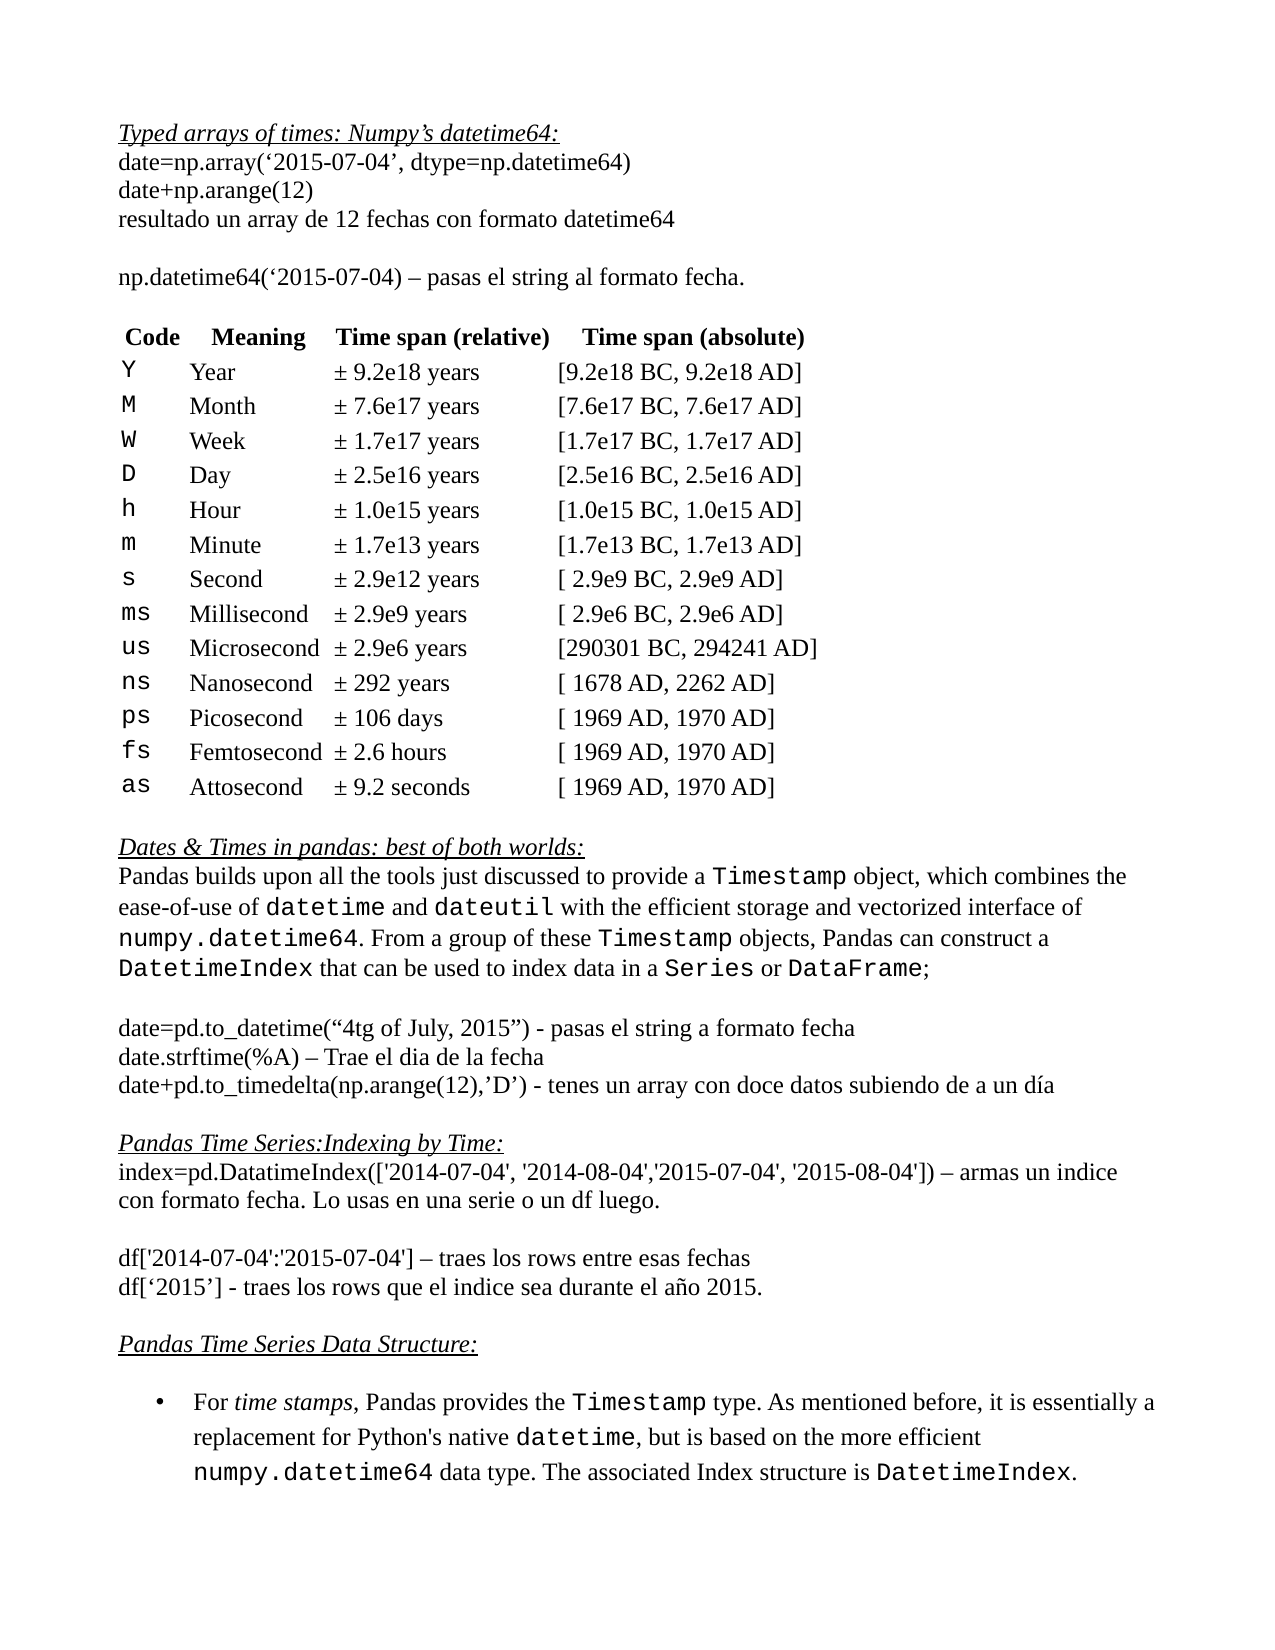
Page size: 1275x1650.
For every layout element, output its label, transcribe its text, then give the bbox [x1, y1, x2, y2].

table_cell [7.6e17 BC, 7.6e17 AD] [555, 389, 832, 423]
text Pandas Time Series:Indexing by Time: [118, 1128, 1157, 1157]
table_cell h [118, 492, 186, 527]
table_cell ± 9.2e18 years [331, 354, 555, 388]
text date=np.array(‘2015-07-04’, dtype=np.datetime64) [118, 147, 1157, 176]
table_header Time span (absolute) [555, 319, 832, 354]
table_cell W [118, 423, 186, 458]
table_cell ms [118, 596, 186, 631]
table_cell [ 2.9e9 BC, 2.9e9 AD] [555, 561, 832, 596]
table_cell D [118, 458, 186, 492]
table_cell [1.0e15 BC, 1.0e15 AD] [555, 492, 832, 527]
table_header Meaning [186, 319, 331, 354]
text df[‘2015’] - traes los rows que el indice sea durante el año 2015. [118, 1272, 1157, 1301]
text Dates & Times in pandas: best of both worlds: [118, 832, 1157, 861]
table_header Code [118, 319, 186, 354]
table_cell [290301 BC, 294241 AD] [555, 631, 832, 665]
text date+pd.to_timedelta(np.arange(12),’D’) - tenes un array con doce datos subiendo de a un día [118, 1071, 1157, 1099]
table_cell Microsecond [186, 631, 331, 665]
text Typed arrays of times: Numpy’s datetime64: [118, 118, 1157, 147]
table_cell [ 1969 AD, 1970 AD] [555, 734, 832, 769]
table_cell ps [118, 700, 186, 734]
table_cell us [118, 631, 186, 665]
list For time stamps, Pandas provides the Timestamp type. As mentioned before, it is essentially a replacement for Python's native datetime, but is based on the more efficient numpy.datetime64 data type. The associated Index structure is DatetimeIndex. [156, 1387, 1157, 1488]
table_cell Second [186, 561, 331, 596]
table_cell [1.7e13 BC, 1.7e13 AD] [555, 527, 832, 561]
table_cell Month [186, 389, 331, 423]
table_cell ± 7.6e17 years [331, 389, 555, 423]
text df['2014-07-04':'2015-07-04'] – traes los rows entre esas fechas [118, 1243, 1157, 1272]
table_cell ± 9.2 seconds [331, 769, 555, 803]
text date+np.arange(12) [118, 176, 1157, 204]
text Pandas Time Series Data Structure: [118, 1329, 1157, 1358]
table_cell [1.7e17 BC, 1.7e17 AD] [555, 423, 832, 458]
table_header Time span (relative) [331, 319, 555, 354]
table_cell Nanosecond [186, 665, 331, 700]
text date=pd.to_datetime(“4tg of July, 2015”) - pasas el string a formato fecha [118, 1013, 1157, 1042]
table_cell Femtosecond [186, 734, 331, 769]
text resultado un array de 12 fechas con formato datetime64 [118, 204, 1157, 233]
table_cell ± 292 years [331, 665, 555, 700]
text np.datetime64(‘2015-07-04) – pasas el string al formato fecha. [118, 262, 1157, 291]
table_cell Attosecond [186, 769, 331, 803]
table_cell ± 1.7e17 years [331, 423, 555, 458]
text Pandas builds upon all the tools just discussed to provide a Timestamp object, which combines the ease-of-use of datetime and dateutil with the efficient storage and vectorized interface of numpy.datetime64. From a group of these Timestamp objects, Pandas can construct a DatetimeIndex that can be used to index data in a Series or DataFrame; [118, 861, 1157, 984]
table_cell Week [186, 423, 331, 458]
table_cell Millisecond [186, 596, 331, 631]
table_cell as [118, 769, 186, 803]
table_cell ns [118, 665, 186, 700]
text date.strftime(%A) – Trae el dia de la fecha [118, 1042, 1157, 1071]
table_cell Year [186, 354, 331, 388]
table_cell [9.2e18 BC, 9.2e18 AD] [555, 354, 832, 388]
table_cell ± 1.7e13 years [331, 527, 555, 561]
table_cell ± 2.9e9 years [331, 596, 555, 631]
table_cell ± 106 days [331, 700, 555, 734]
table_cell M [118, 389, 186, 423]
table_cell [ 1969 AD, 1970 AD] [555, 769, 832, 803]
table_cell ± 2.6 hours [331, 734, 555, 769]
table_cell Day [186, 458, 331, 492]
table_cell ± 1.0e15 years [331, 492, 555, 527]
table_cell m [118, 527, 186, 561]
table_cell ± 2.9e12 years [331, 561, 555, 596]
table_cell s [118, 561, 186, 596]
table_cell Y [118, 354, 186, 388]
table_cell [2.5e16 BC, 2.5e16 AD] [555, 458, 832, 492]
table_cell Picosecond [186, 700, 331, 734]
table_cell fs [118, 734, 186, 769]
table_cell [ 1969 AD, 1970 AD] [555, 700, 832, 734]
table_cell ± 2.9e6 years [331, 631, 555, 665]
table_cell [ 1678 AD, 2262 AD] [555, 665, 832, 700]
table_cell [ 2.9e6 BC, 2.9e6 AD] [555, 596, 832, 631]
text index=pd.DatatimeIndex(['2014-07-04', '2014-08-04','2015-07-04', '2015-08-04']) – armas un indice con formato fecha. Lo usas en una serie o un df luego. [118, 1157, 1157, 1214]
table_cell ± 2.5e16 years [331, 458, 555, 492]
table_cell Minute [186, 527, 331, 561]
table_cell Hour [186, 492, 331, 527]
